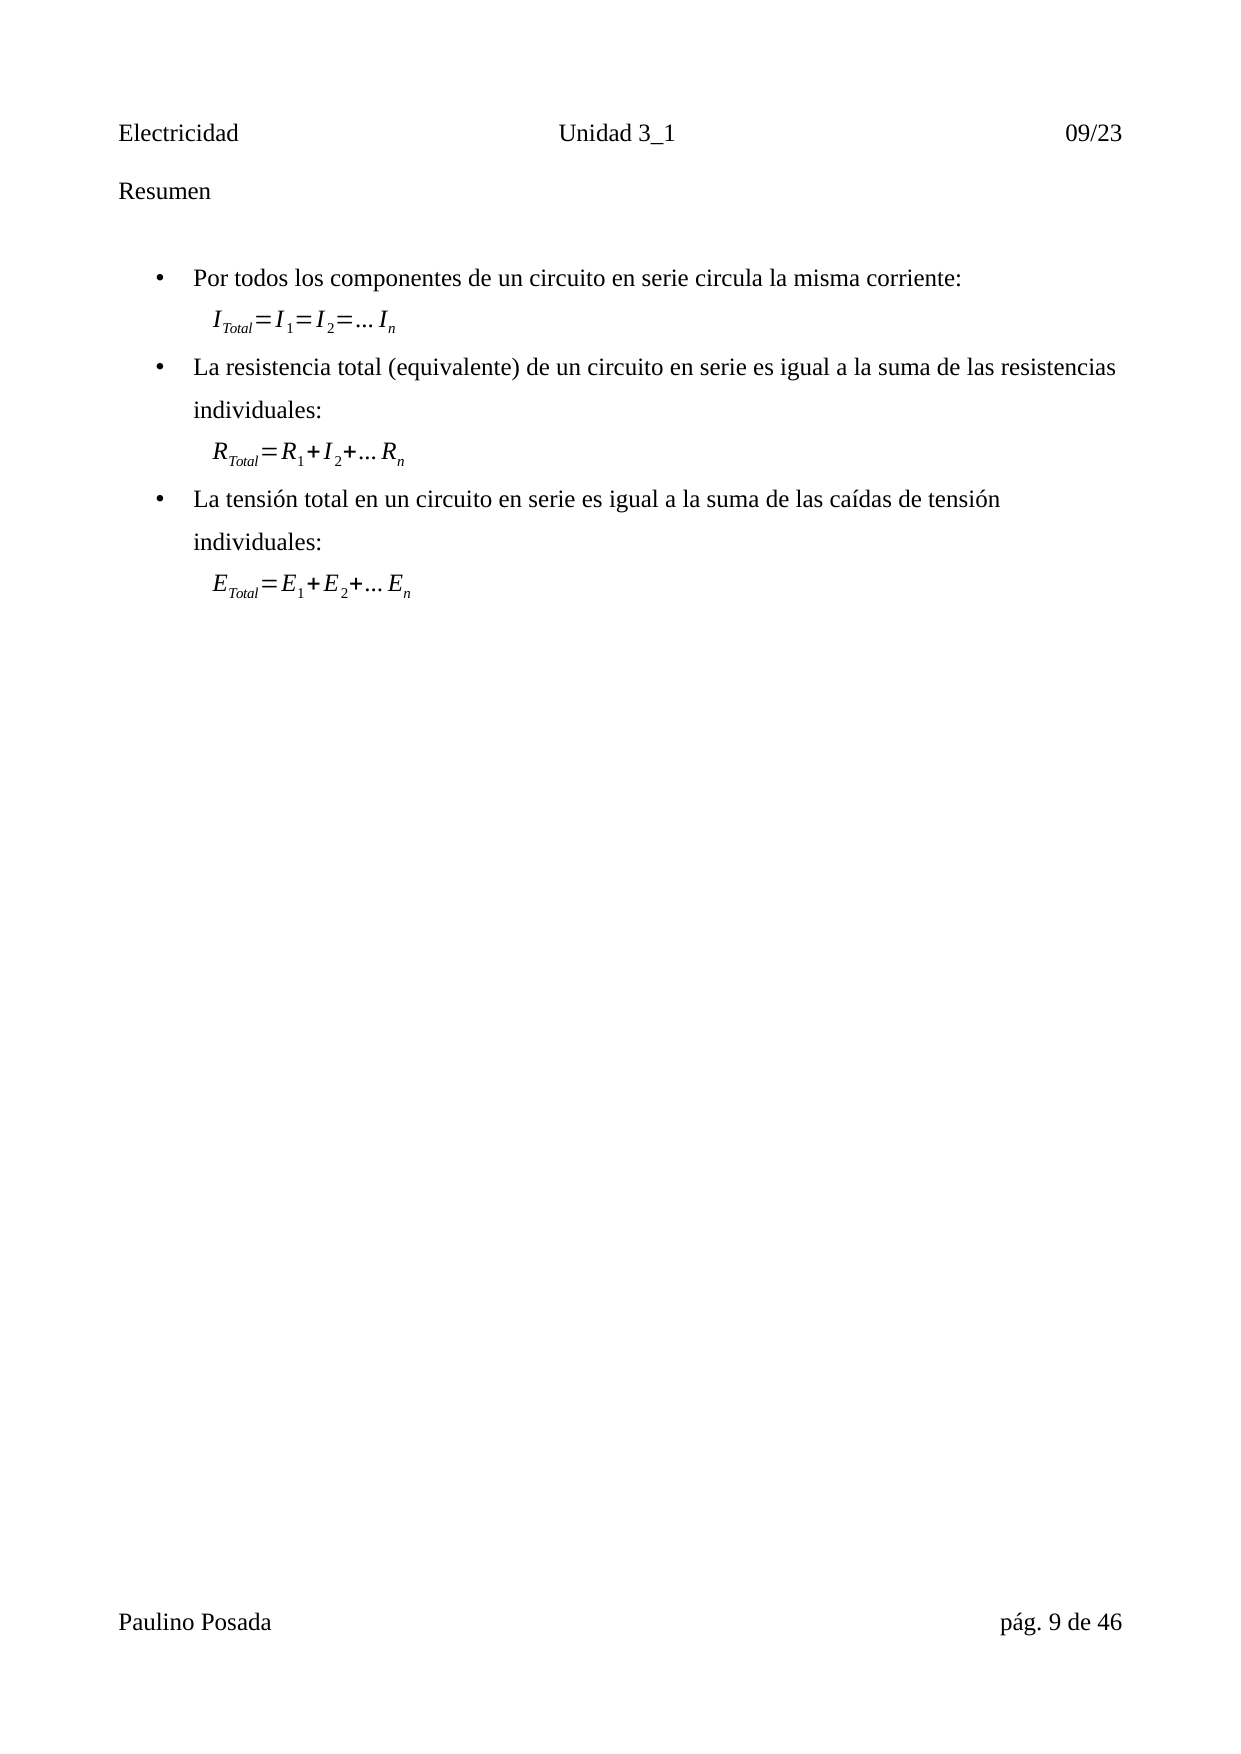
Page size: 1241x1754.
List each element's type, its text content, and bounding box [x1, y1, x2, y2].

text Resumen [118, 176, 1122, 205]
list La resistencia total (equivalente) de un circuito en serie es igual a la suma de las resistencias individuales: [156, 352, 1122, 423]
list La tensión total en un circuito en serie es igual a la suma de las caídas de tensión individuales: [156, 484, 1122, 556]
list Por todos los componentes de un circuito en serie circula la misma corriente: [156, 263, 1122, 291]
